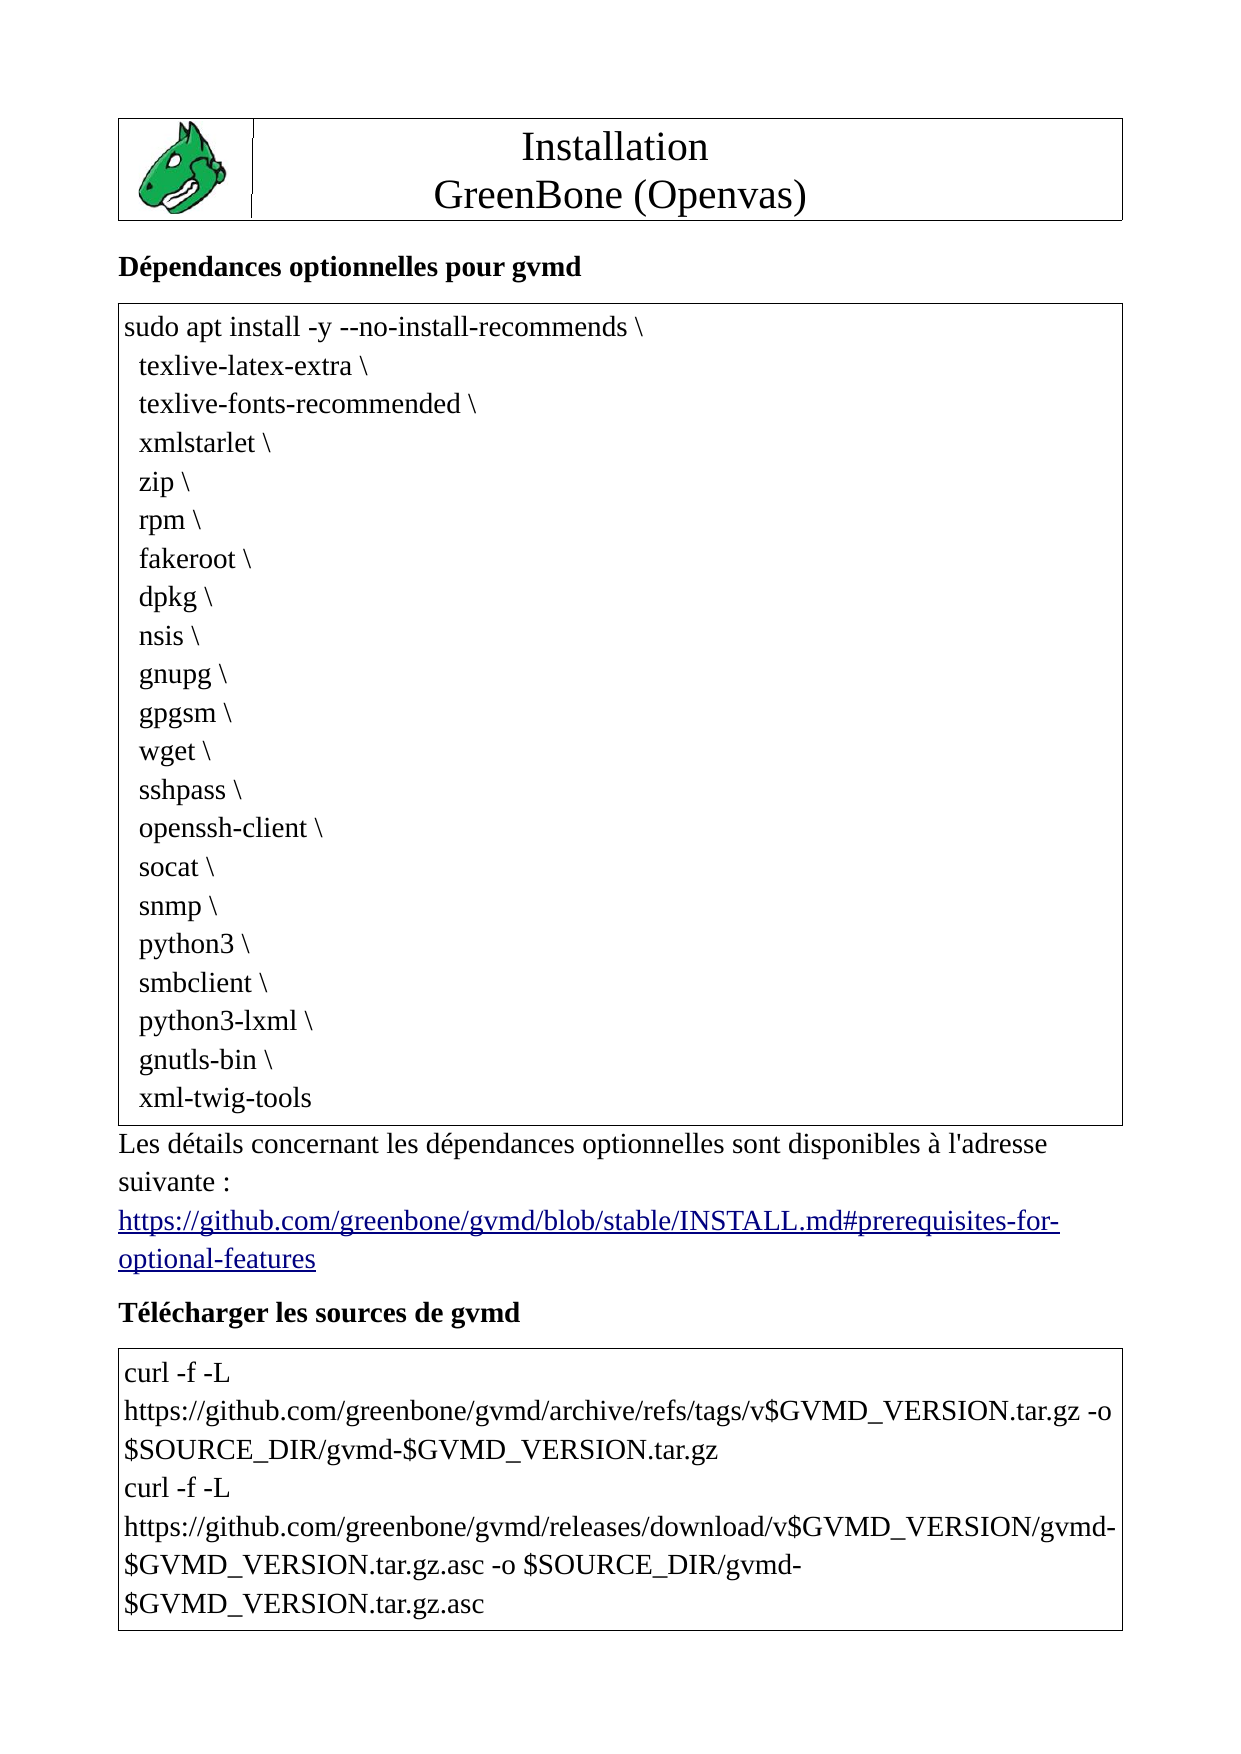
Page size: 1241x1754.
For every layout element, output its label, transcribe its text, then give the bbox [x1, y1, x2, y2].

table_header sudo apt install -y --no-install-recommends \ texlive-latex-extra \ texlive-fonts-recommended \ xmlstarlet \ zip \ rpm \ fakeroot \ dpkg \ nsis \ gnupg \ gpgsm \ wget \ sshpass \ openssh-client \ socat \ snmp \ python3 \ smbclient \ python3-lxml \ gnutls-bin \ xml-twig-tools [119, 304, 1122, 1125]
text Télécharger les sources de gvmd [118, 1295, 1122, 1328]
table_header curl -f -L https://github.com/greenbone/gvmd/archive/refs/tags/v$GVMD_VERSION.tar.gz -o $SOURCE_DIR/gvmd-$GVMD_VERSION.tar.gz curl -f -L https://github.com/greenbone/gvmd/releases/download/v$GVMD_VERSION/gvmd-$GVMD_VERSION.tar.gz.asc -o $SOURCE_DIR/gvmd-$GVMD_VERSION.tar.gz.asc [119, 1349, 1122, 1630]
picture [138, 121, 237, 214]
text Dépendances optionnelles pour gvmd [118, 249, 1122, 283]
text Les détails concernant les dépendances optionnelles sont disponibles à l'adresse suivante : https://github.com/greenbone/gvmd/blob/stable/INSTALL.md#prerequisites-for-optional-features [118, 1126, 1122, 1275]
